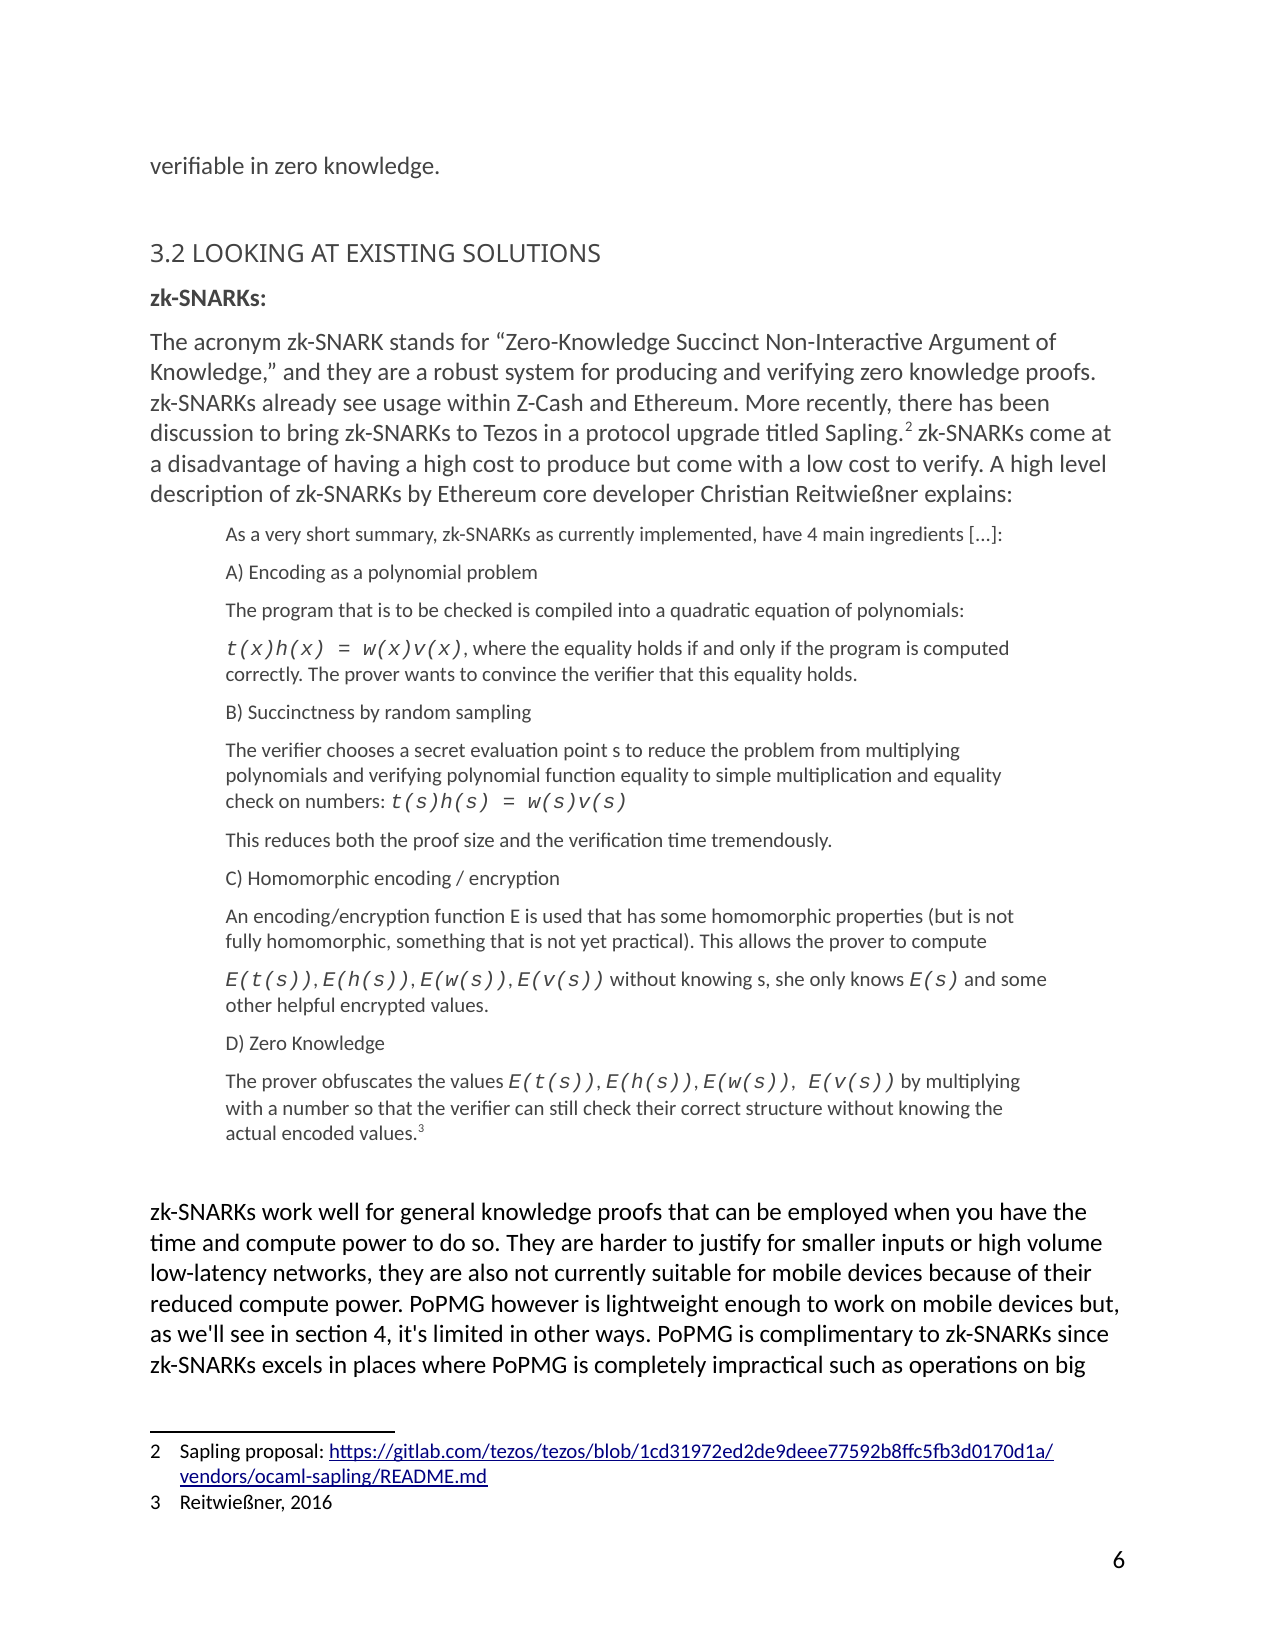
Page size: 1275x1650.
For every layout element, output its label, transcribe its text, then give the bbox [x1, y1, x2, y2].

text 3.2 LOOKING AT EXISTING SOLUTIONS [150, 236, 1125, 270]
text This reduces both the proof size and the verification time tremendously. [225, 827, 1051, 852]
text The prover obfuscates the values E(t(s)), E(h(s)), E(w(s)), E(v(s)) by multiplying with a number so that the verifier can still check their correct structure without knowing the actual encoded values. [225, 1068, 1051, 1146]
text As a very short summary, zk-SNARKs as currently implemented, have 4 main ingredients [...]: [225, 521, 1051, 547]
text The program that is to be checked is compiled into a quadratic equation of polynomials: [225, 597, 1051, 622]
text E(t(s)), E(h(s)), E(w(s)), E(v(s)) without knowing s, she only knows E(s) and some other helpful encrypted values. [225, 966, 1051, 1018]
text C) Homomorphic encoding / encryption [225, 865, 1051, 890]
text D) Zero Knowledge [225, 1031, 1051, 1056]
text verifiable in zero knowledge. [150, 150, 1125, 181]
text B) Succinctness by random sampling [225, 699, 1051, 725]
list The acronym zk-SNARK stands for “Zero-Knowledge Succinct Non-Interactive Argument of Knowledge,” and they are a robust system for producing and verifying zero knowledge proofs. zk-SNARKs already see usage within Z-Cash and Ethereum. More recently, there has been discussion to bring zk-SNARKs to Tezos in a protocol upgrade titled Sapling. zk-SNARKs come at a disadvantage of having a high cost to produce but come with a low cost to verify. A high level description of zk-SNARKs by Ethereum core developer Christian Reitwießner explains: [112, 326, 1125, 509]
text Reitwießner, 2016 [150, 1489, 1125, 1514]
text zk-SNARKs work well for general knowledge proofs that can be employed when you have the time and compute power to do so. They are harder to justify for smaller inputs or high volume low-latency networks, they are also not currently suitable for mobile devices because of their reduced compute power. PoPMG however is lightweight enough to work on mobile devices but, as we'll see in section 4, it's limited in other ways. PoPMG is complimentary to zk-SNARKs since zk-SNARKs excels in places where PoPMG is completely impractical such as operations on big [150, 1196, 1125, 1379]
list Sapling proposal: https://gitlab.com/tezos/tezos/blob/1cd31972ed2de9deee77592b8ffc5fb3d0170d1a/vendors/ocaml-sapling/README.md [150, 1438, 1125, 1489]
text An encoding/encryption function E is used that has some homomorphic properties (but is not fully homomorphic, something that is not yet practical). This allows the prover to compute [225, 903, 1051, 954]
text The verifier chooses a secret evaluation point s to reduce the problem from multiplying polynomials and verifying polynomial function equality to simple multiplication and equality check on numbers: t(s)h(s) = w(s)v(s) [225, 737, 1051, 814]
text t(x)h(x) = w(x)v(x), where the equality holds if and only if the program is computed correctly. The prover wants to convince the verifier that this equality holds. [225, 635, 1051, 687]
text A) Encoding as a polynomial problem [225, 559, 1051, 584]
text zk-SNARKs: [150, 283, 1125, 313]
